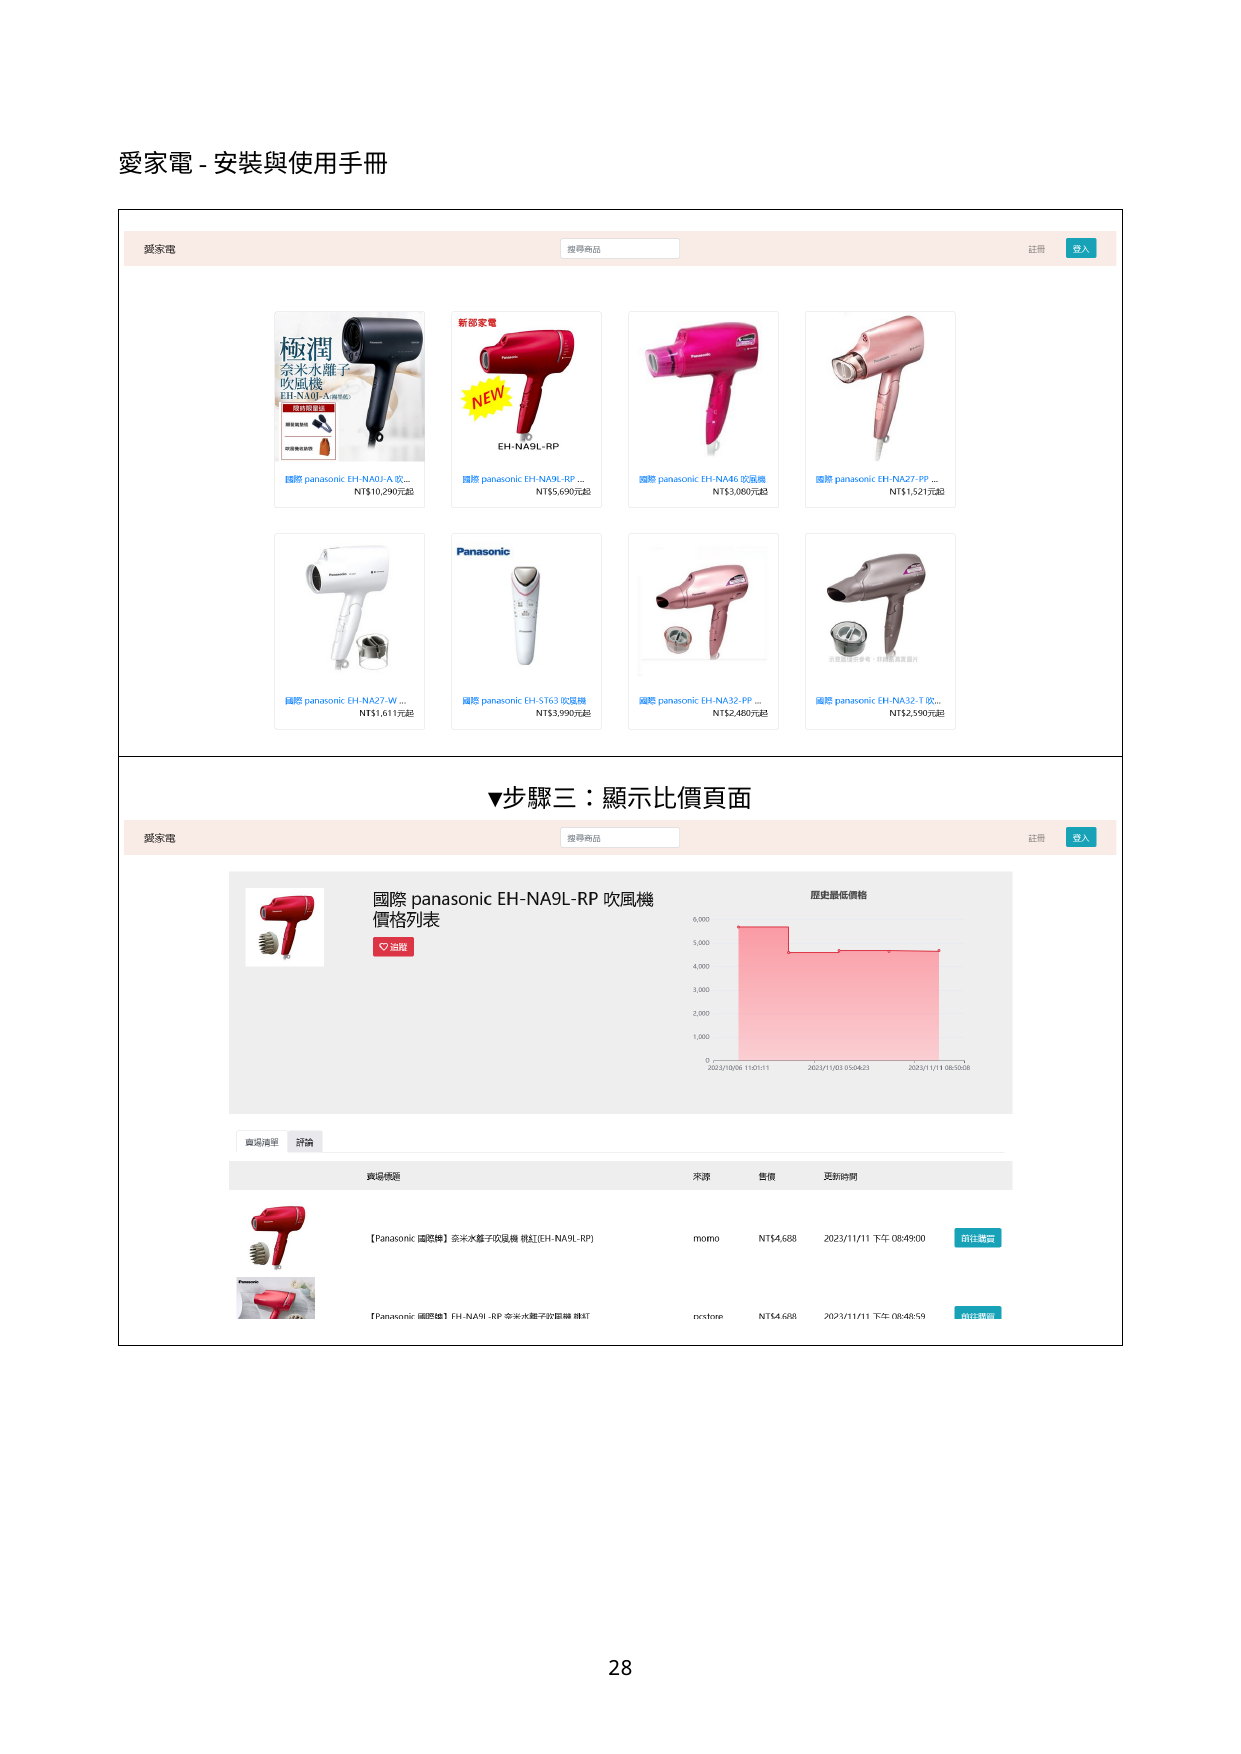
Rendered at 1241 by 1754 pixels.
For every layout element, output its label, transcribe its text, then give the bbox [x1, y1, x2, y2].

picture [123, 820, 1117, 1319]
table_cell ▼步驟三：顯示比價頁面 [119, 757, 1122, 1345]
picture [123, 231, 1117, 730]
table_cell [119, 210, 1122, 756]
